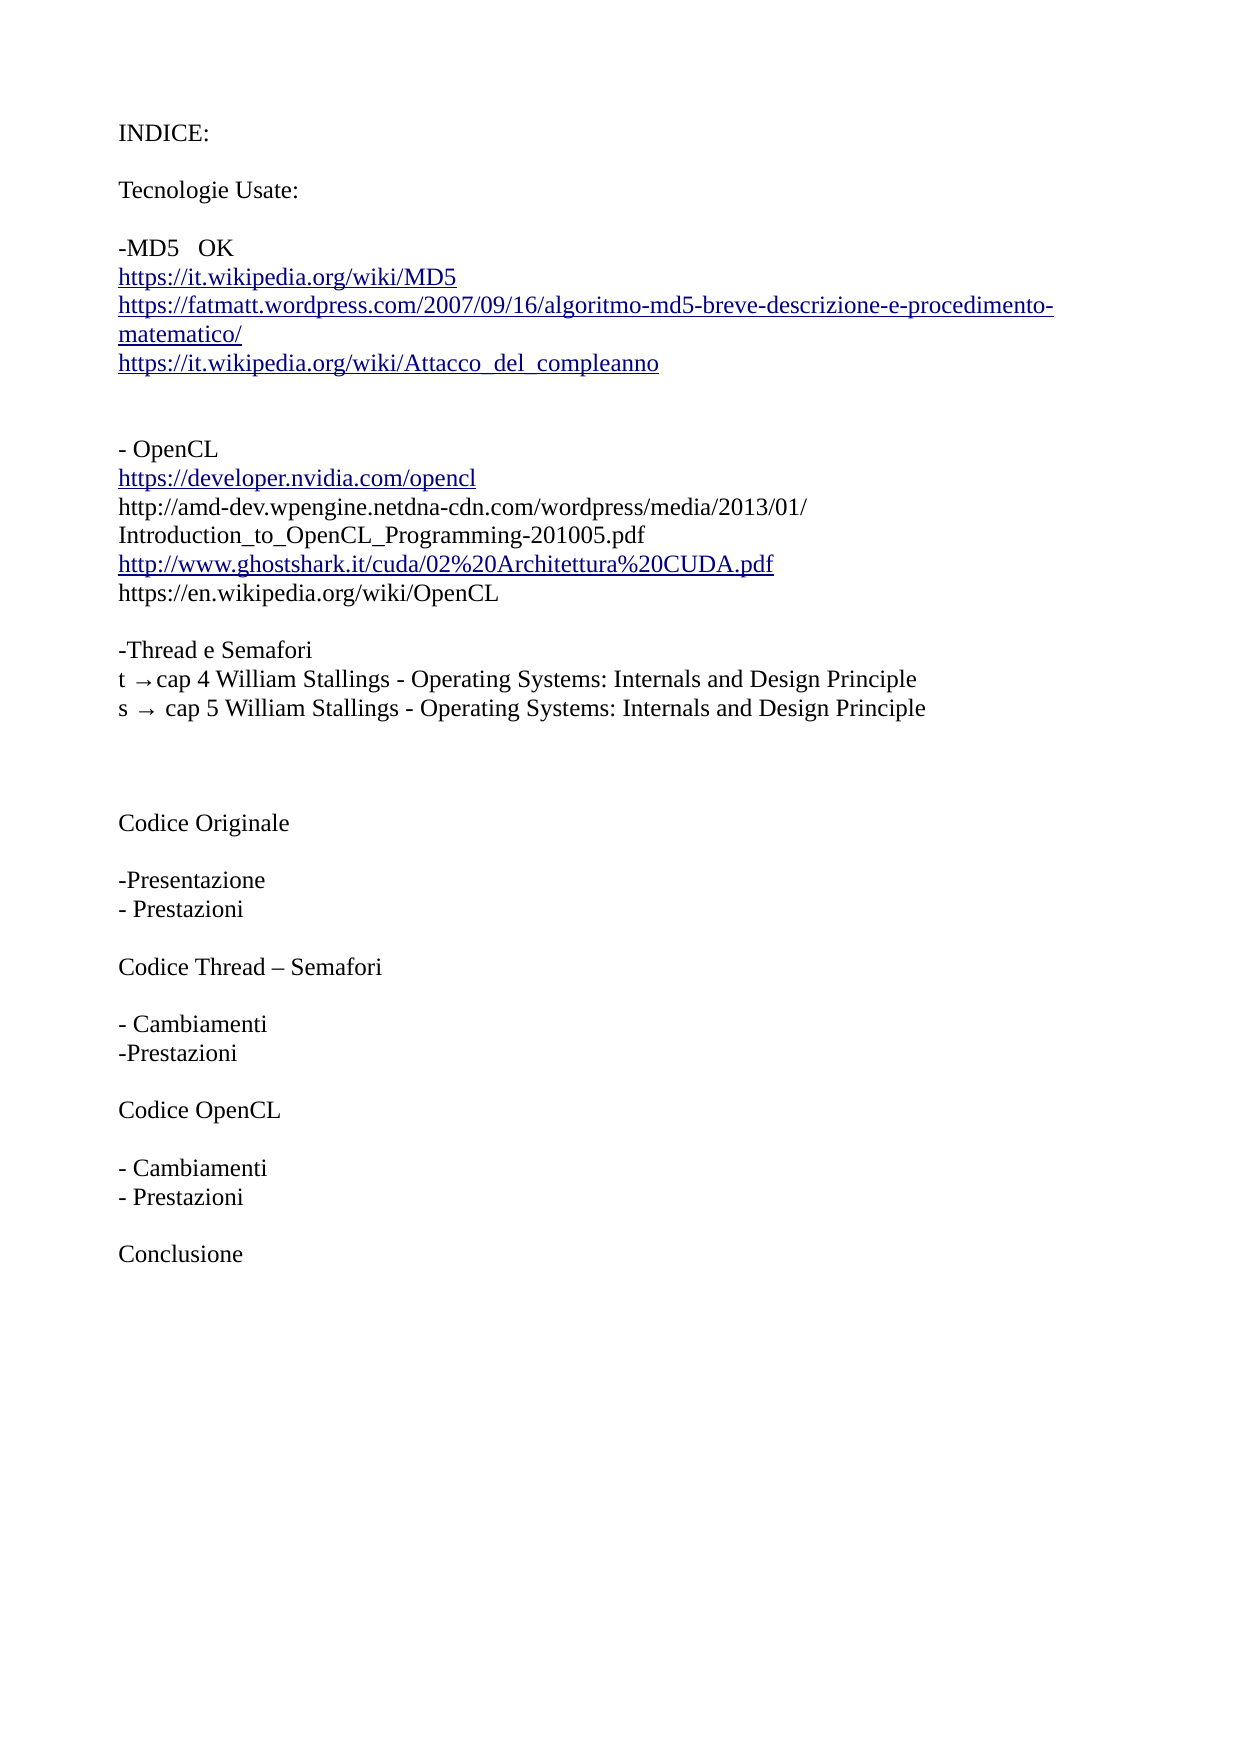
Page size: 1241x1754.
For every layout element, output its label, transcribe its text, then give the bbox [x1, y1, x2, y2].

text https://fatmatt.wordpress.com/2007/09/16/algoritmo-md5-breve-descrizione-e-procedimento-matematico/ [118, 291, 1122, 348]
text t →cap 4 William Stallings - Operating Systems: Internals and Design Principle [118, 664, 1122, 693]
text -MD5 OK [118, 233, 1122, 262]
text - Cambiamenti [118, 1009, 1122, 1038]
text - Prestazioni [118, 894, 1122, 923]
text https://it.wikipedia.org/wiki/MD5 [118, 262, 1122, 291]
text http://amd-dev.wpengine.netdna-cdn.com/wordpress/media/2013/01/Introduction_to_OpenCL_Programming-201005.pdf [118, 492, 1122, 549]
text -Prestazioni [118, 1038, 1122, 1067]
text https://it.wikipedia.org/wiki/Attacco_del_compleanno [118, 348, 1122, 377]
text - Cambiamenti [118, 1153, 1122, 1182]
text INDICE: [118, 118, 1122, 147]
text Codice Originale [118, 808, 1122, 837]
text - Prestazioni [118, 1182, 1122, 1211]
text s → cap 5 William Stallings - Operating Systems: Internals and Design Principle [118, 693, 1122, 722]
text - OpenCL [118, 434, 1122, 463]
text Codice Thread – Semafori [118, 952, 1122, 981]
text Conclusione [118, 1239, 1122, 1268]
text https://en.wikipedia.org/wiki/OpenCL [118, 578, 1122, 607]
text Codice OpenCL [118, 1096, 1122, 1124]
text -Presentazione [118, 866, 1122, 894]
text https://developer.nvidia.com/opencl [118, 463, 1122, 492]
text Tecnologie Usate: [118, 176, 1122, 204]
text http://www.ghostshark.it/cuda/02%20Architettura%20CUDA.pdf [118, 549, 1122, 578]
text -Thread e Semafori [118, 636, 1122, 664]
